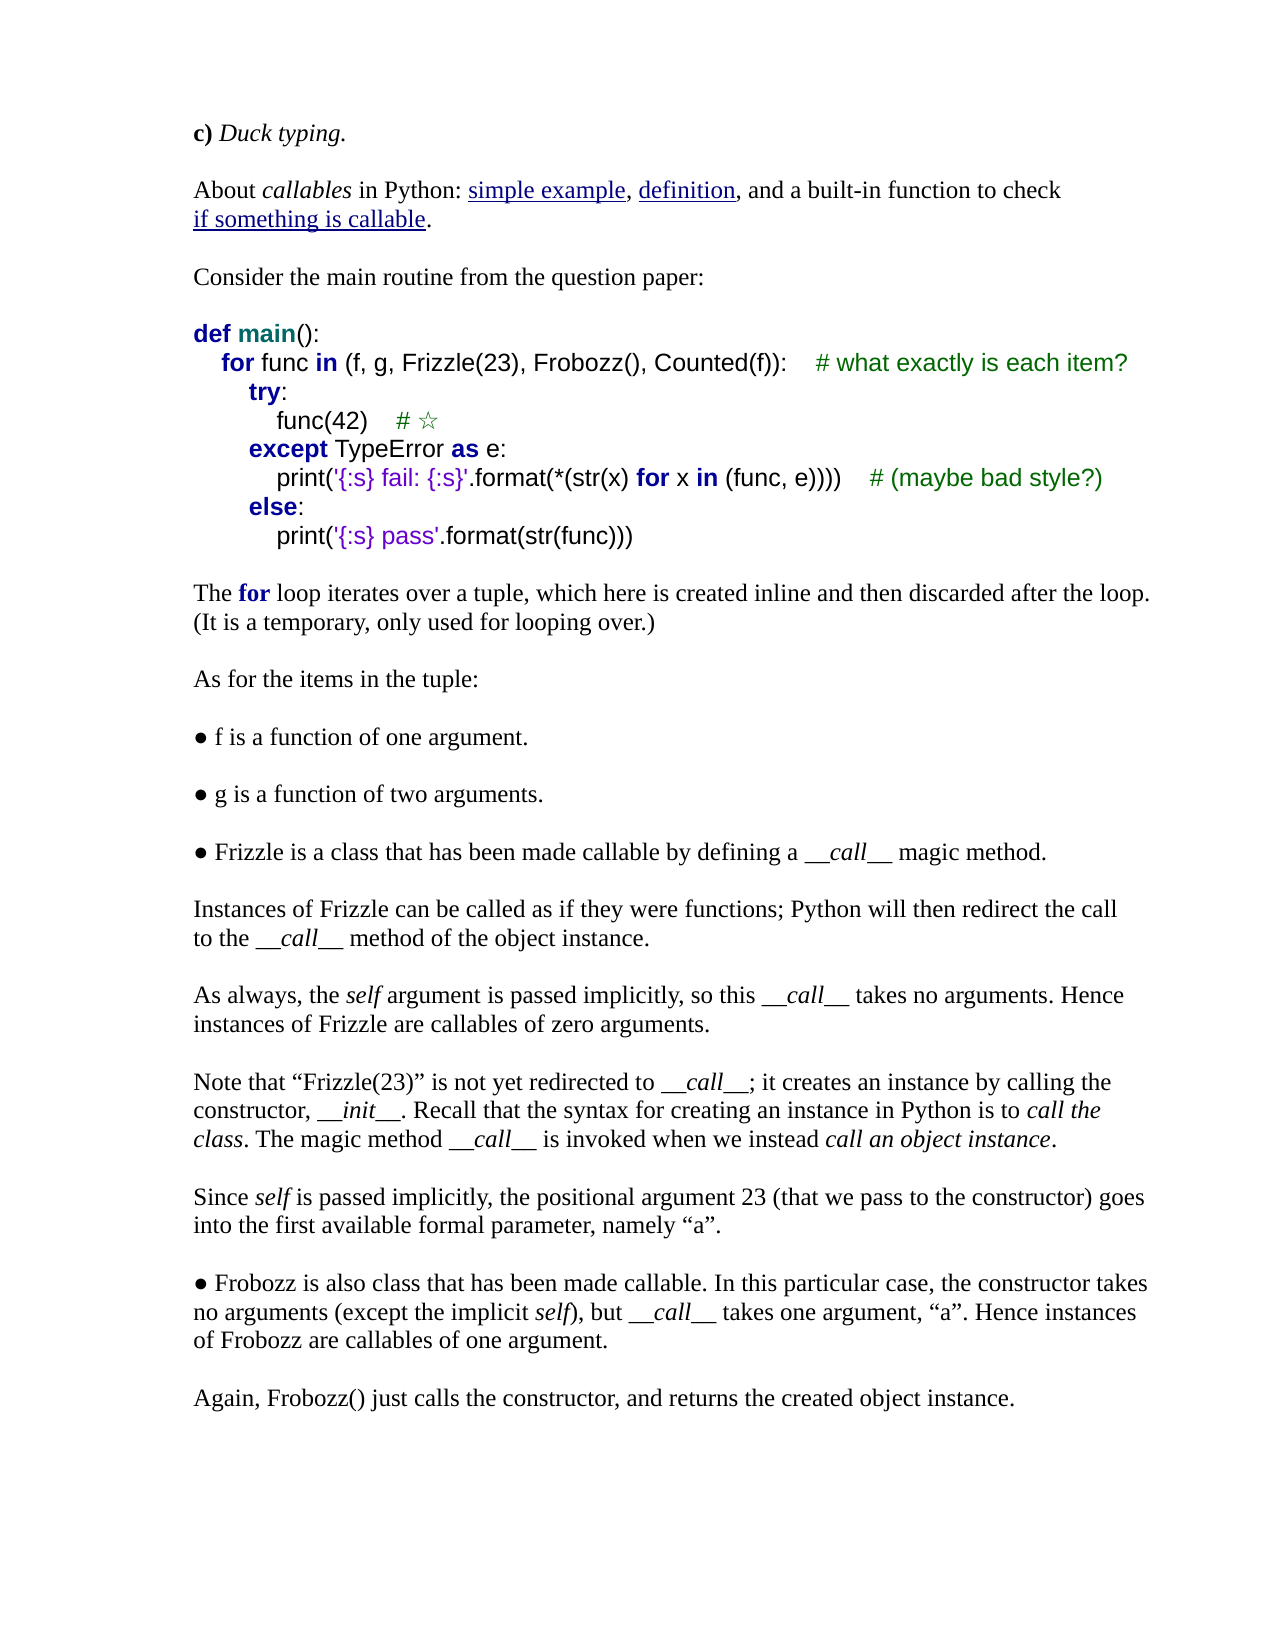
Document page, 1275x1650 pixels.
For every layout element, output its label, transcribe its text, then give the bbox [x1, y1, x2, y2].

list else: [156, 492, 1157, 521]
list try: func(42) # ☆ except TypeError as e: [156, 377, 1157, 463]
list print('{:s} pass'.format(str(func))) The for loop iterates over a tuple, which here is created inline and then discarded after the loop. (It is a temporary, only used for looping over.) As for the items in the tuple: ● f is a function of one argument. ● g is a function of two arguments. ● Frizzle is a class that has been made callable by defining a __call__ magic method. Instances of Frizzle can be called as if they were functions; Python will then redirect the call to the __call__ method of the object instance. As always, the self argument is passed implicitly, so this __call__ takes no arguments. Hence instances of Frizzle are callables of zero arguments. Note that “Frizzle(23)” is not yet redirected to __call__; it creates an instance by calling the constructor, __init__. Recall that the syntax for creating an instance in Python is to call the class. The magic method __call__ is invoked when we instead call an object instance. Since self is passed implicitly, the positional argument 23 (that we pass to the constructor) goes into the first available formal parameter, namely “a”. ● Frobozz is also class that has been made callable. In this particular case, the constructor takes no arguments (except the implicit self), but __call__ takes one argument, “a”. Hence instances of Frobozz are callables of one argument. Again, Frobozz() just calls the constructor, and returns the created object instance. [156, 521, 1157, 1469]
list print('{:s} fail: {:s}'.format(*(str(x) for x in (func, e)))) # (maybe bad style?) [156, 463, 1157, 492]
list c) Duck typing. About callables in Python: simple example, definition, and a built-in function to check if something is callable. Consider the main routine from the question paper: def main(): for func in (f, g, Frizzle(23), Frobozz(), Counted(f)): # what exactly is each item? [156, 118, 1157, 377]
